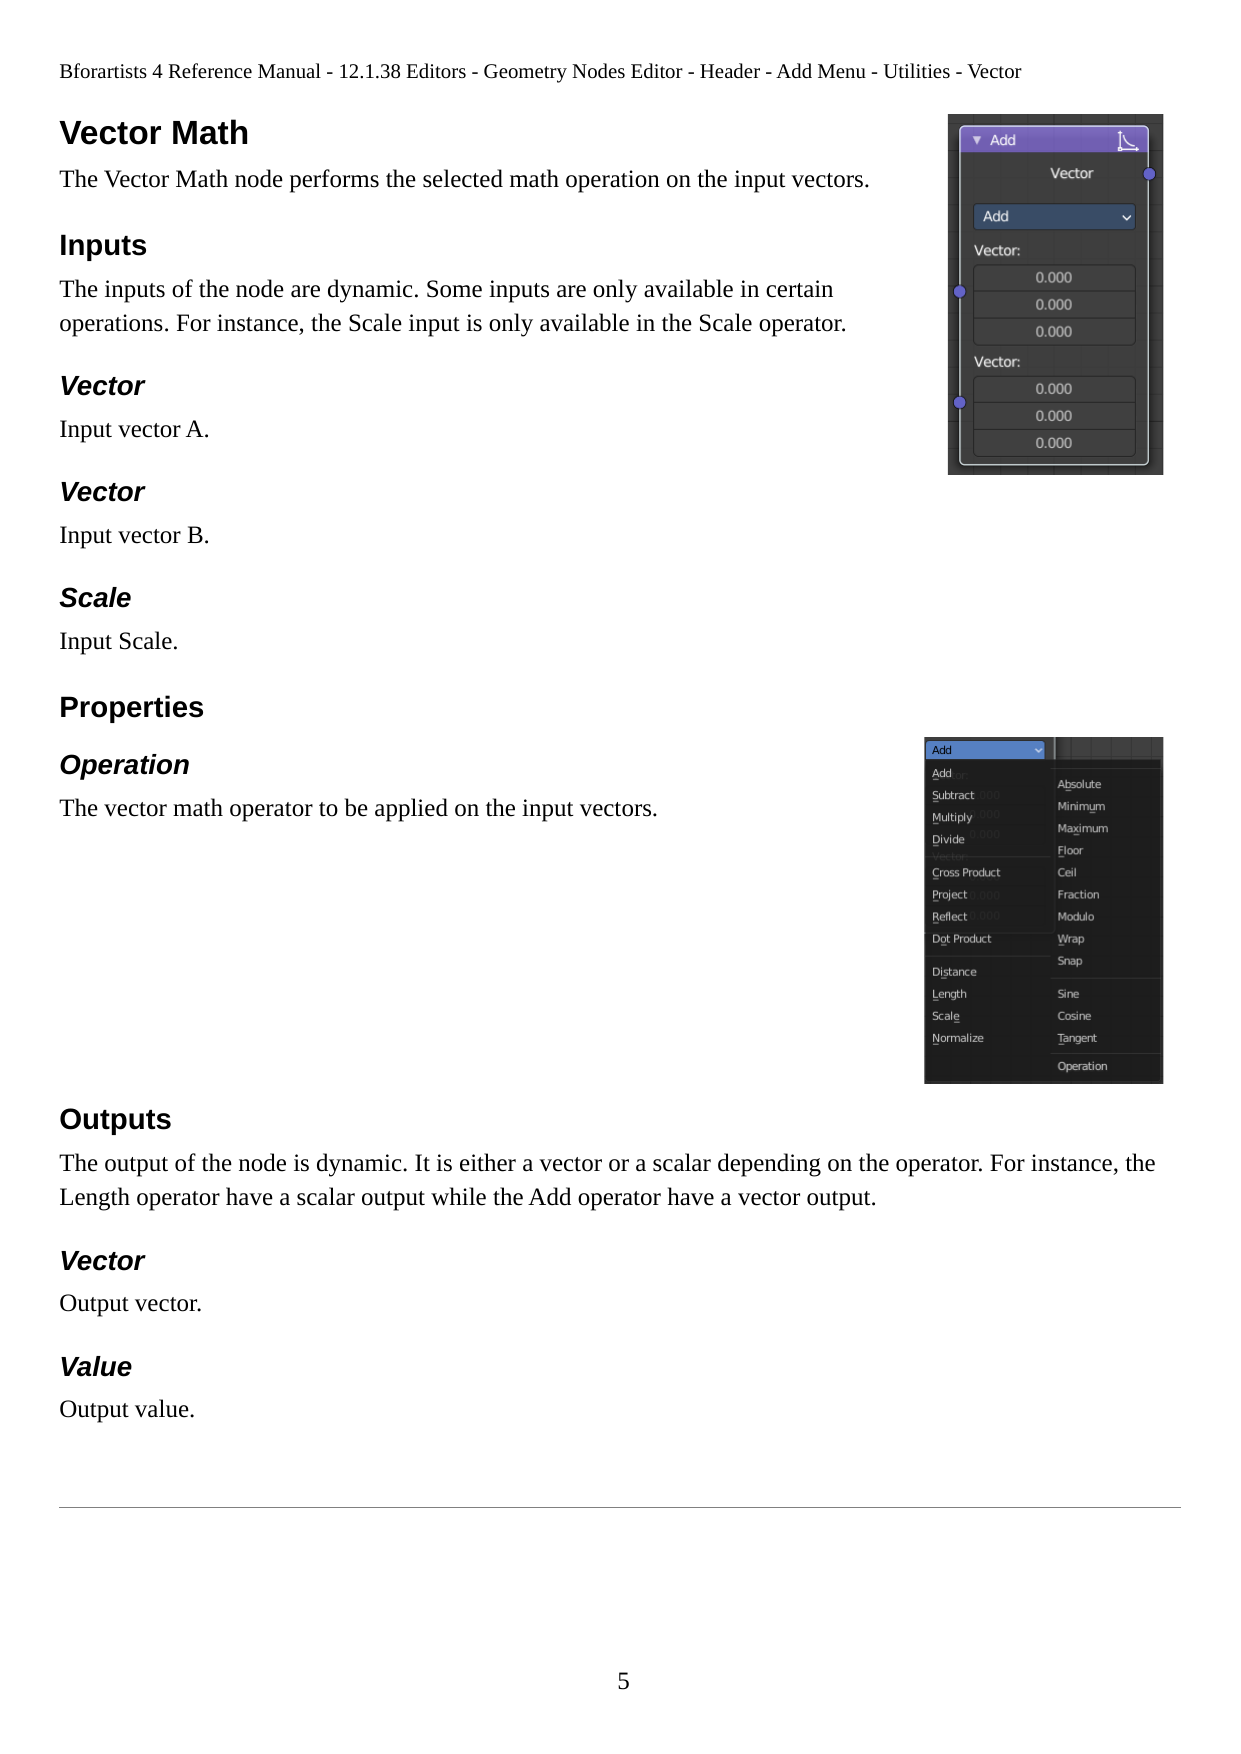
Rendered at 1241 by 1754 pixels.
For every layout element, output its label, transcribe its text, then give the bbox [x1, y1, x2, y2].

text Input vector A. [59, 414, 947, 443]
subtitle Operation [59, 748, 924, 780]
text Output vector. [59, 1288, 1181, 1317]
subtitle [1164, 748, 1181, 780]
subtitle Vector [59, 476, 1181, 507]
subtitle Outputs [59, 1102, 1181, 1135]
text The inputs of the node are dynamic. Some inputs are only available in certain operations. For instance, the Scale input is only available in the Scale operator. [59, 274, 947, 337]
picture [924, 737, 1164, 1084]
picture [947, 114, 1164, 475]
text The vector math operator to be applied on the input vectors. [59, 793, 924, 821]
subtitle [1164, 227, 1181, 261]
text Output value. [59, 1394, 1181, 1423]
subtitle Value [59, 1350, 1181, 1382]
subtitle [1164, 370, 1181, 402]
text Input Scale. [59, 626, 1181, 655]
subtitle Vector [59, 1244, 1181, 1276]
subtitle Inputs [59, 227, 947, 261]
subtitle Vector Math [59, 113, 1181, 151]
subtitle Properties [59, 689, 1181, 723]
text The output of the node is dynamic. It is either a vector or a scalar depending on the operator. For instance, the Length operator have a scalar output while the Add operator have a vector output. [59, 1148, 1181, 1211]
text Input vector B. [59, 520, 1181, 549]
text [1164, 414, 1181, 443]
subtitle Scale [59, 582, 1181, 613]
subtitle Vector [59, 370, 947, 402]
text The Vector Math node performs the selected math operation on the input vectors. [59, 164, 947, 192]
